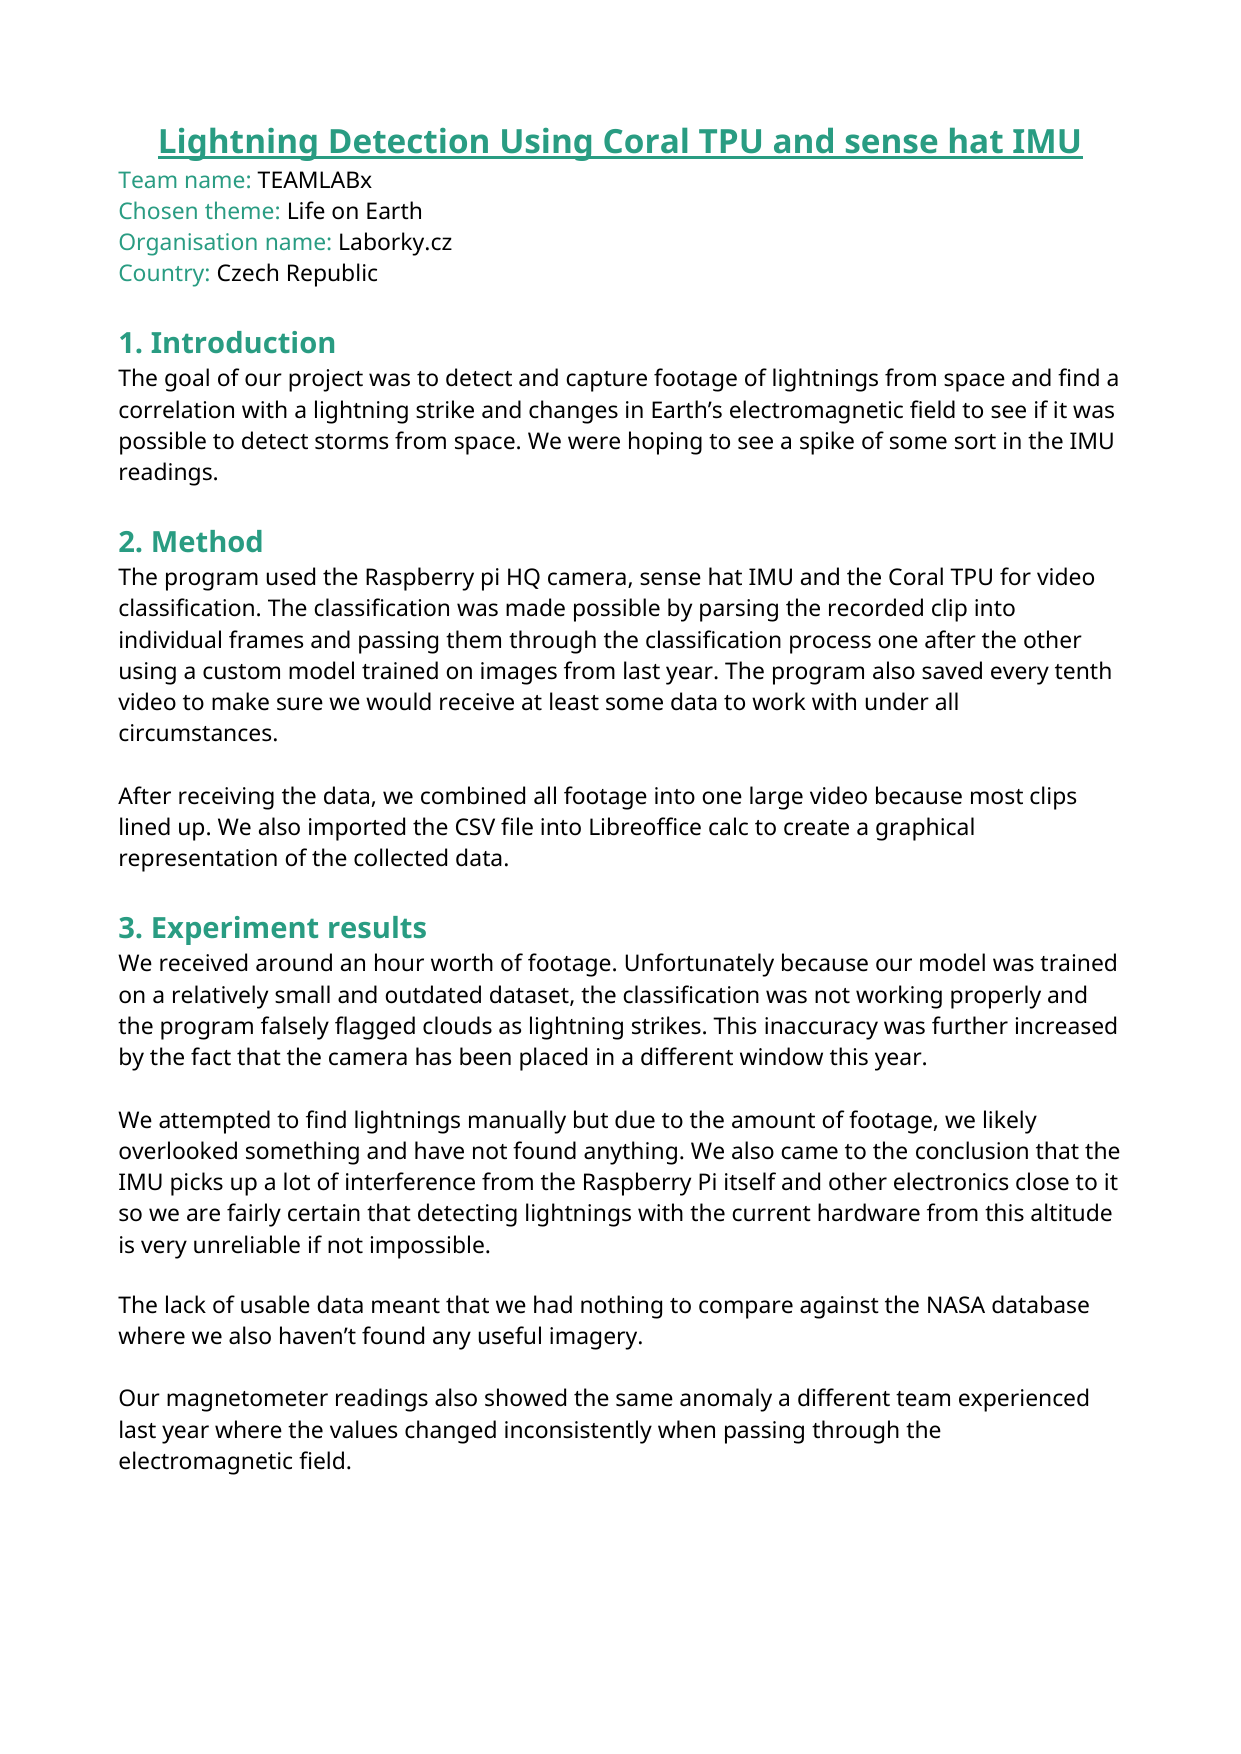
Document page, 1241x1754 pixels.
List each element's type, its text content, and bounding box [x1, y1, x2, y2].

text 2. Method [118, 521, 1122, 561]
text The goal of our project was to detect and capture footage of lightnings from space and find a correlation with a lightning strike and changes in Earth’s electromagnetic field to see if it was possible to detect storms from space. We were hoping to see a spike of some sort in the IMU readings. [118, 362, 1122, 487]
text Our magnetometer readings also showed the same anomaly a different team experienced last year where the values changed inconsistently when passing through the electromagnetic field. [118, 1382, 1122, 1476]
text We received around an hour worth of footage. Unfortunately because our model was trained on a relatively small and outdated dataset, the classification was not working properly and the program falsely flagged clouds as lightning strikes. This inaccuracy was further increased by the fact that the camera has been placed in a different window this year. [118, 947, 1122, 1072]
text The program used the Raspberry pi HQ camera, sense hat IMU and the Coral TPU for video classification. The classification was made possible by parsing the recorded clip into individual frames and passing them through the classification process one after the other using a custom model trained on images from last year. The program also saved every tenth video to make sure we would receive at least some data to work with under all circumstances. [118, 561, 1122, 748]
text 1. Introduction [118, 323, 1122, 362]
text Organisation name: Laborky.cz [118, 226, 1122, 257]
text Chosen theme: Life on Earth [118, 195, 1122, 226]
text Team name: TEAMLABx [118, 163, 1122, 195]
text Country: Czech Republic [118, 257, 1122, 288]
text Lightning Detection Using Coral TPU and sense hat IMU [118, 118, 1122, 163]
text The lack of usable data meant that we had nothing to compare against the NASA database where we also haven’t found any useful imagery. [118, 1288, 1122, 1351]
text After receiving the data, we combined all footage into one large video because most clips lined up. We also imported the CSV file into Libreoffice calc to create a graphical representation of the collected data. [118, 780, 1122, 873]
text 3. Experiment results [118, 908, 1122, 947]
text We attempted to find lightnings manually but due to the amount of footage, we likely overlooked something and have not found anything. We also came to the conclusion that the IMU picks up a lot of interference from the Raspberry Pi itself and other electronics close to it so we are fairly certain that detecting lightnings with the current hardware from this altitude is very unreliable if not impossible. [118, 1103, 1122, 1260]
